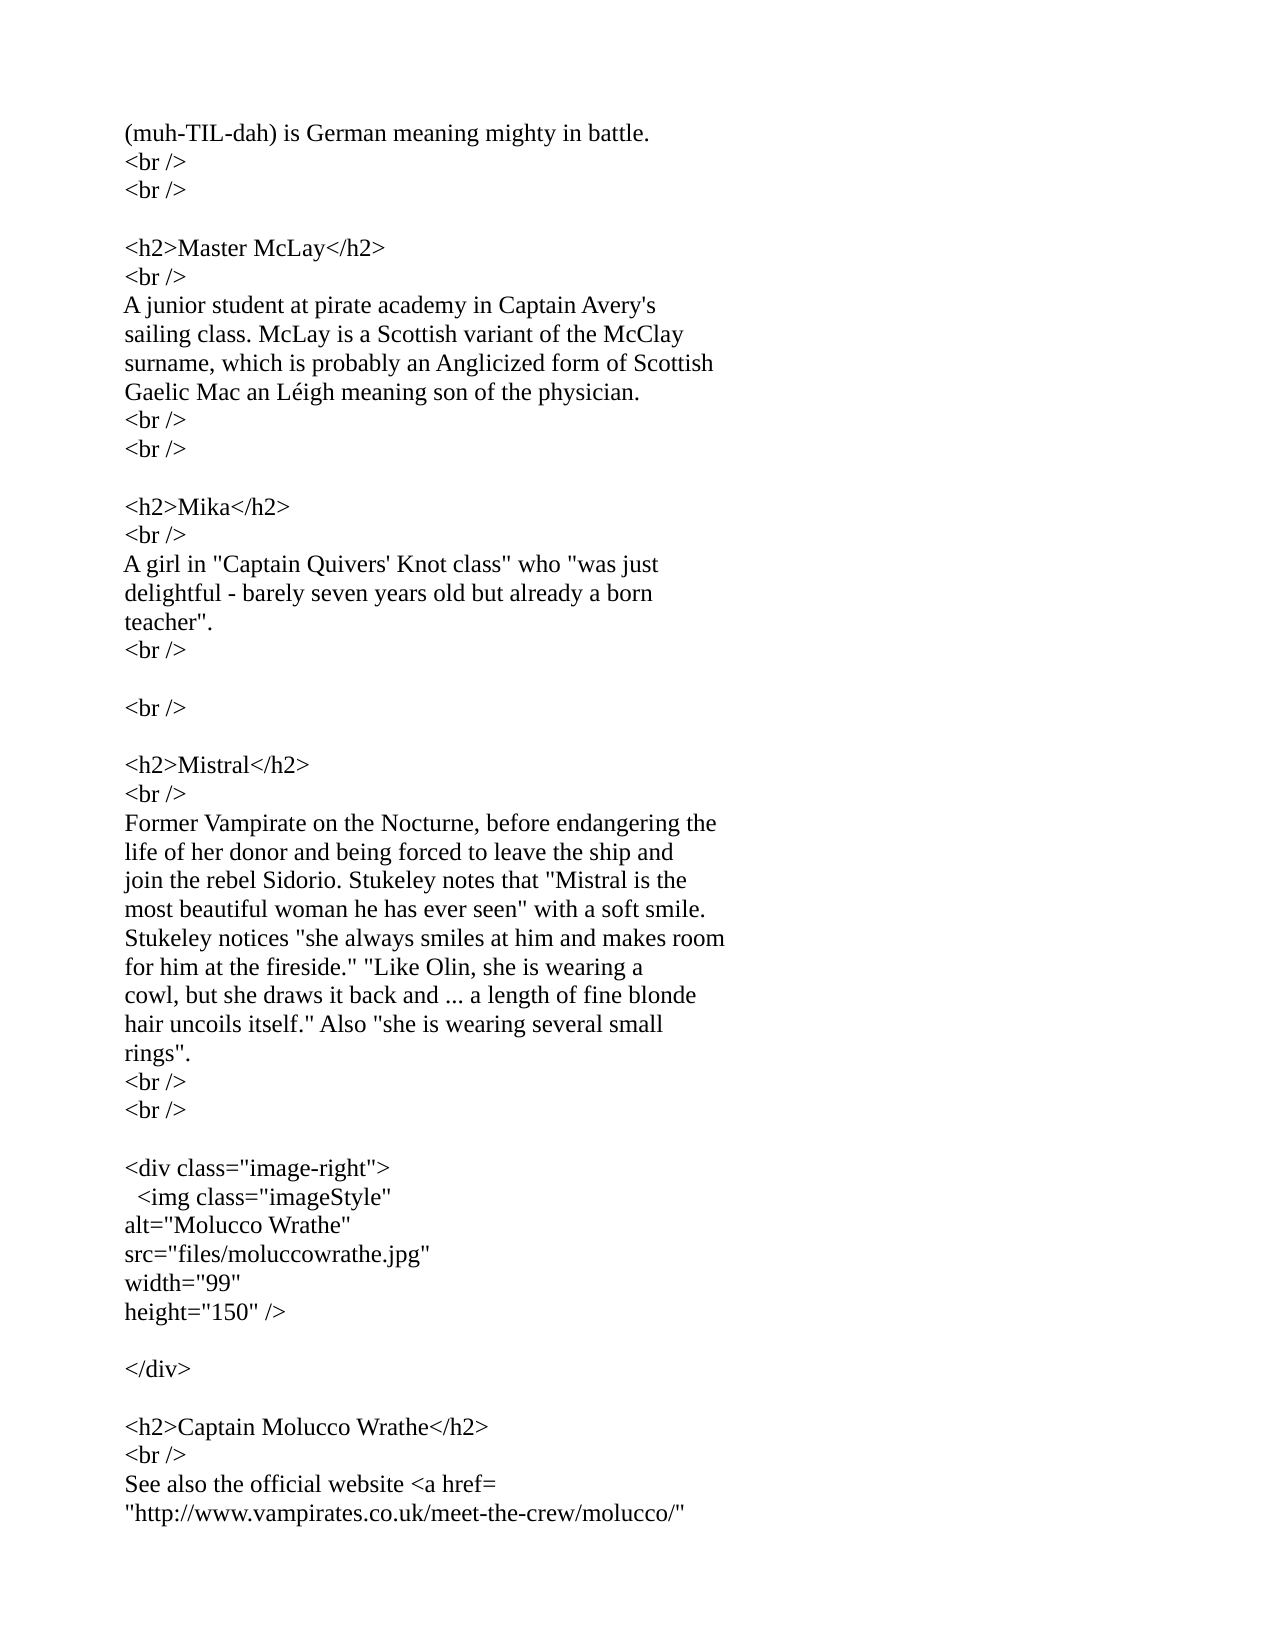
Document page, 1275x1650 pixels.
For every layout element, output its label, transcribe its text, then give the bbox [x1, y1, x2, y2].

text for him at the fireside." "Like Olin, she is wearing a [118, 952, 1157, 981]
text <br /> [118, 434, 1157, 463]
text (muh-TIL-dah) is German meaning mighty in battle. [118, 118, 1157, 147]
text alt="Molucco Wrathe" [118, 1211, 1157, 1239]
text <br /> [118, 521, 1157, 549]
text width="99" [118, 1268, 1157, 1297]
text Stukeley notices "she always smiles at him and makes room [118, 923, 1157, 952]
text <br /> [118, 1067, 1157, 1096]
text <img class="imageStyle" [118, 1182, 1157, 1211]
text rings". [118, 1038, 1157, 1067]
text <br /> [118, 262, 1157, 291]
text <br /> [118, 779, 1157, 808]
text <h2>Captain Molucco Wrathe</h2> [118, 1412, 1157, 1441]
text height="150" /> [118, 1297, 1157, 1326]
text A girl in "Captain Quivers' Knot class" who "was just [118, 549, 1157, 578]
text <br /> [118, 406, 1157, 434]
text src="files/moluccowrathe.jpg" [118, 1239, 1157, 1268]
text Gaelic Mac an Léigh meaning son of the physician. [118, 377, 1157, 406]
text <div class="image-right"> [118, 1153, 1157, 1182]
text hair uncoils itself." Also "she is wearing several small [118, 1009, 1157, 1038]
text <br /> [118, 176, 1157, 204]
text </div> [118, 1354, 1157, 1383]
text <br /> [118, 1441, 1157, 1469]
text A junior student at pirate academy in Captain Avery's [118, 291, 1157, 319]
text See also the official website <a href= [118, 1469, 1157, 1498]
text <br /> [118, 693, 1157, 722]
text surname, which is probably an Anglicized form of Scottish [118, 348, 1157, 377]
text "http://www.vampirates.co.uk/meet-the-crew/molucco/" [118, 1498, 1157, 1527]
text teacher". [118, 607, 1157, 636]
text <h2>Mistral</h2> [118, 751, 1157, 779]
text <br /> [118, 636, 1157, 664]
text most beautiful woman he has ever seen" with a soft smile. [118, 894, 1157, 923]
text <br /> [118, 147, 1157, 176]
text life of her donor and being forced to leave the ship and [118, 837, 1157, 866]
text join the rebel Sidorio. Stukeley notes that "Mistral is the [118, 866, 1157, 894]
text <br /> [118, 1096, 1157, 1124]
text <h2>Master McLay</h2> [118, 233, 1157, 262]
text sailing class. McLay is a Scottish variant of the McClay [118, 319, 1157, 348]
text <h2>Mika</h2> [118, 492, 1157, 521]
text cowl, but she draws it back and ... a length of fine blonde [118, 981, 1157, 1009]
text delightful - barely seven years old but already a born [118, 578, 1157, 607]
text Former Vampirate on the Nocturne, before endangering the [118, 808, 1157, 837]
